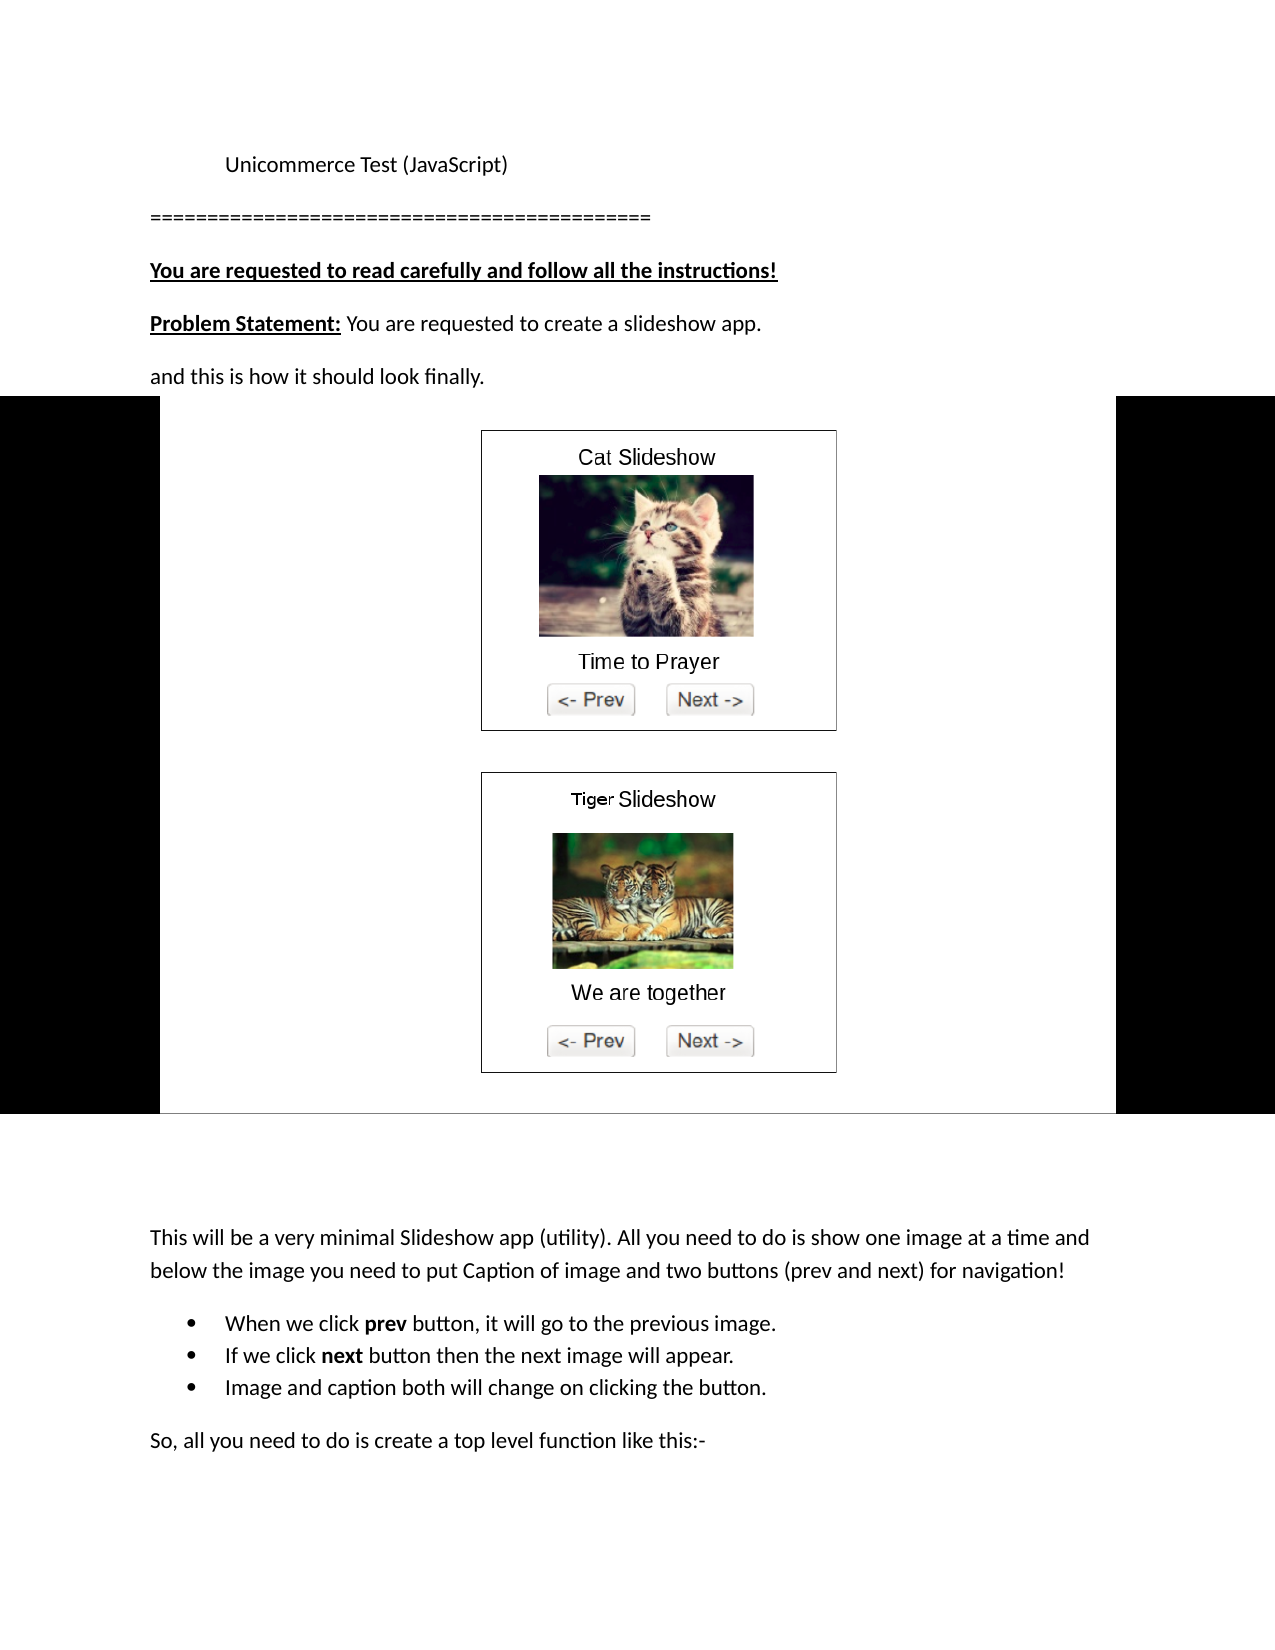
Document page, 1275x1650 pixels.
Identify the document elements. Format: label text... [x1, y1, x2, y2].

list If we click next button then the next image will appear. [187, 1341, 1125, 1369]
text This will be a very minimal Slideshow app (utility). All you need to do is show one image at a time and below the image you need to put Caption of image and two buttons (prev and next) for navigation! [150, 1223, 1125, 1284]
picture [0, 396, 1275, 1114]
text Problem Statement: You are requested to create a slideshow app. [150, 309, 1125, 337]
list When we click prev button, it will go to the previous image. [187, 1309, 1125, 1337]
text ============================================ [150, 203, 1125, 231]
text You are requested to read carefully and follow all the instructions! [150, 256, 1125, 284]
text Unicommerce Test (JavaScript) [150, 150, 1125, 178]
text So, all you need to do is create a top level function like this:- [150, 1426, 1125, 1454]
text and this is how it should look finally. [150, 362, 1125, 390]
list Image and caption both will change on clicking the button. [187, 1373, 1125, 1401]
